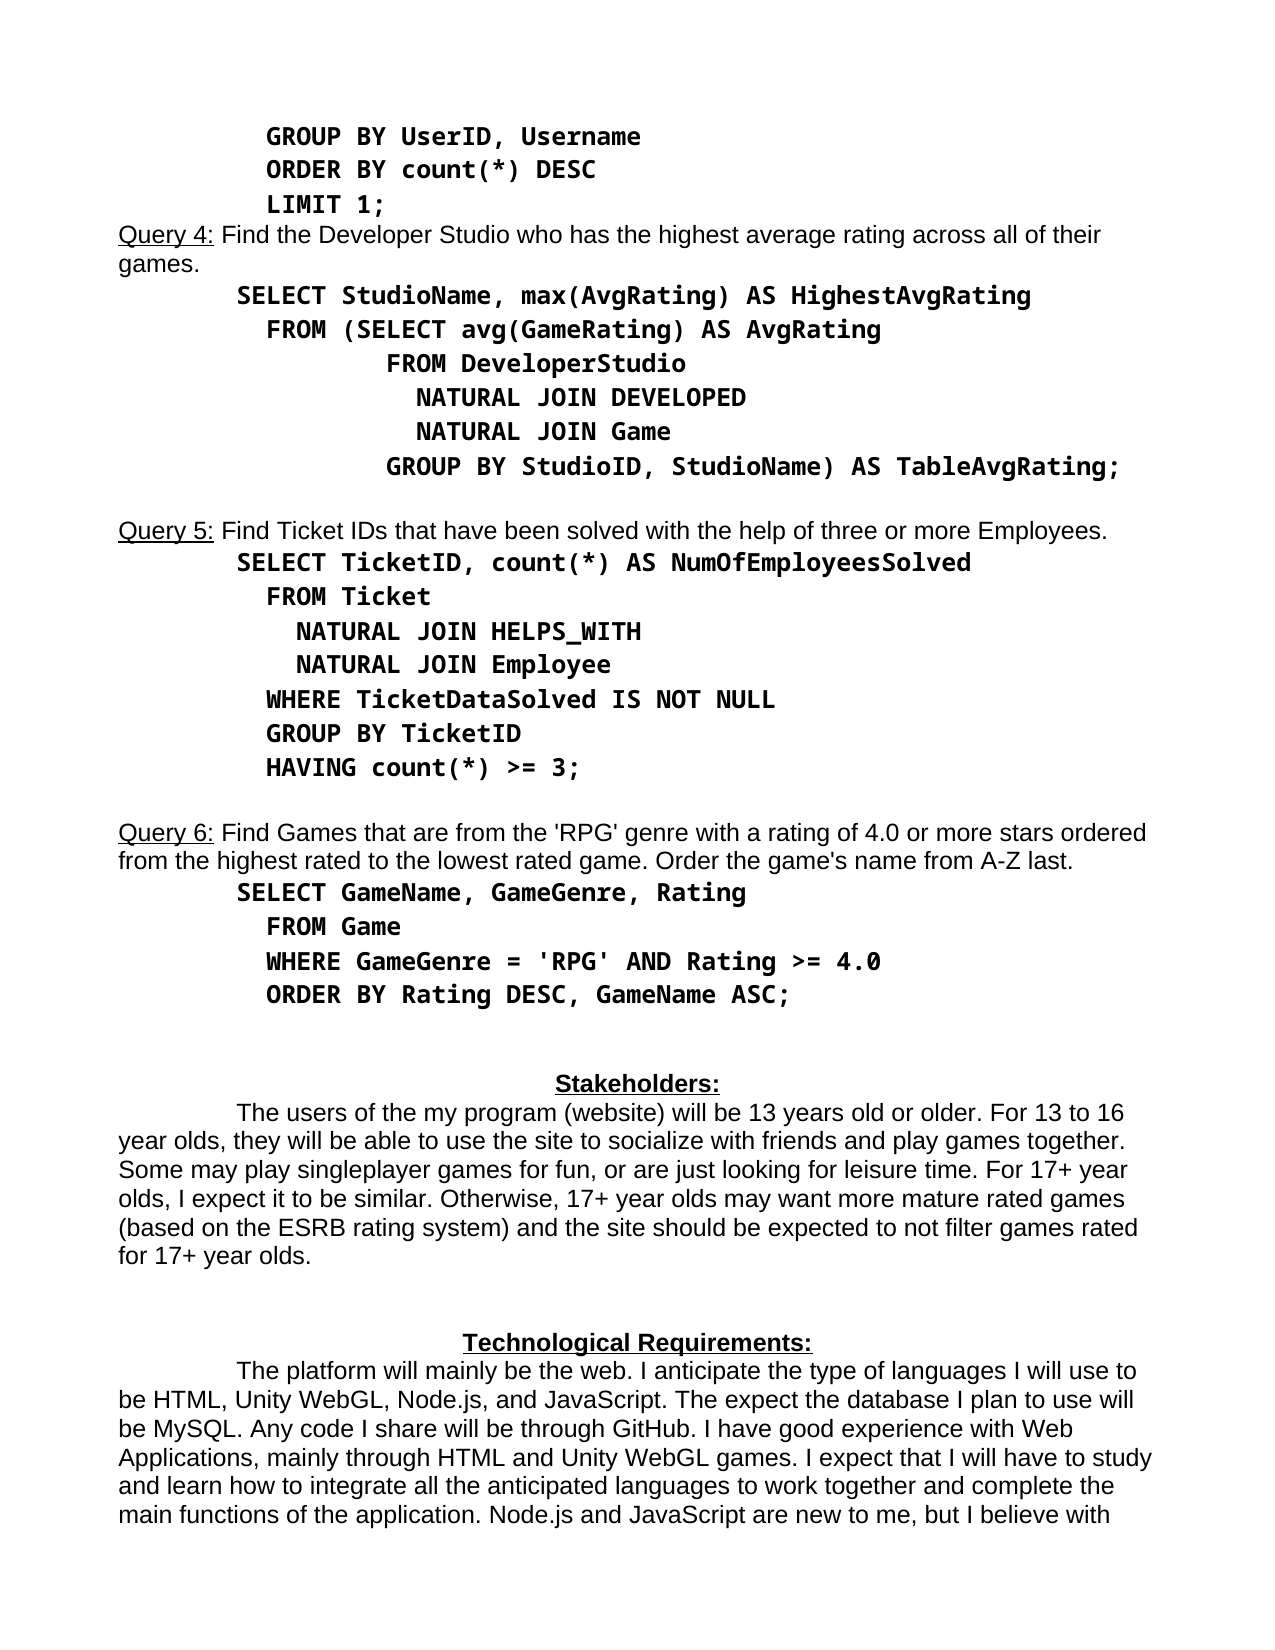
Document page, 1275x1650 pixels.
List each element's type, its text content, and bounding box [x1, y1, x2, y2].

text GROUP BY StudioID, StudioName) AS TableAvgRating; [118, 448, 1157, 482]
text FROM (SELECT avg(GameRating) AS AvgRating [118, 312, 1157, 346]
text FROM Game [118, 909, 1157, 943]
text Technological Requirements: [118, 1327, 1157, 1356]
text GROUP BY UserID, Username [118, 118, 1157, 152]
text NATURAL JOIN HELPS_WITH [118, 613, 1157, 647]
text Query 5: Find Ticket IDs that have been solved with the help of three or more Employees. [118, 516, 1157, 545]
text NATURAL JOIN Employee [118, 647, 1157, 681]
text ORDER BY Rating DESC, GameName ASC; [118, 977, 1157, 1011]
text SELECT GameName, GameGenre, Rating [118, 875, 1157, 909]
text GROUP BY TicketID [118, 715, 1157, 749]
text Query 4: Find the Developer Studio who has the highest average rating across all of their games. [118, 220, 1157, 278]
text HAVING count(*) >= 3; [118, 749, 1157, 783]
text The users of the my program (website) will be 13 years old or older. For 13 to 16 year olds, they will be able to use the site to socialize with friends and play games together. Some may play singleplayer games for fun, or are just looking for leisure time. For 17+ year olds, I expect it to be similar. Otherwise, 17+ year olds may want more mature rated games (based on the ESRB rating system) and the site should be expected to not filter games rated for 17+ year olds. [118, 1097, 1157, 1270]
text SELECT TicketID, count(*) AS NumOfEmployeesSolved [118, 545, 1157, 579]
text ORDER BY count(*) DESC [118, 152, 1157, 186]
text SELECT StudioName, max(AvgRating) AS HighestAvgRating [118, 278, 1157, 312]
text Stakeholders: [118, 1069, 1157, 1097]
text The platform will mainly be the web. I anticipate the type of languages I will use to be HTML, Unity WebGL, Node.js, and JavaScript. The expect the database I plan to use will be MySQL. Any code I share will be through GitHub. I have good experience with Web Applications, mainly through HTML and Unity WebGL games. I expect that I will have to study and learn how to integrate all the anticipated languages to work together and complete the main functions of the application. Node.js and JavaScript are new to me, but I believe with [118, 1356, 1157, 1529]
text FROM DeveloperStudio [118, 346, 1157, 380]
text LIMIT 1; [118, 186, 1157, 220]
text NATURAL JOIN DEVELOPED [118, 380, 1157, 414]
text Query 6: Find Games that are from the 'RPG' genre with a rating of 4.0 or more stars ordered from the highest rated to the lowest rated game. Order the game's name from A-Z last. [118, 817, 1157, 875]
text WHERE TicketDataSolved IS NOT NULL [118, 681, 1157, 715]
text FROM Ticket [118, 579, 1157, 613]
text WHERE GameGenre = 'RPG' AND Rating >= 4.0 [118, 943, 1157, 977]
text NATURAL JOIN Game [118, 414, 1157, 448]
